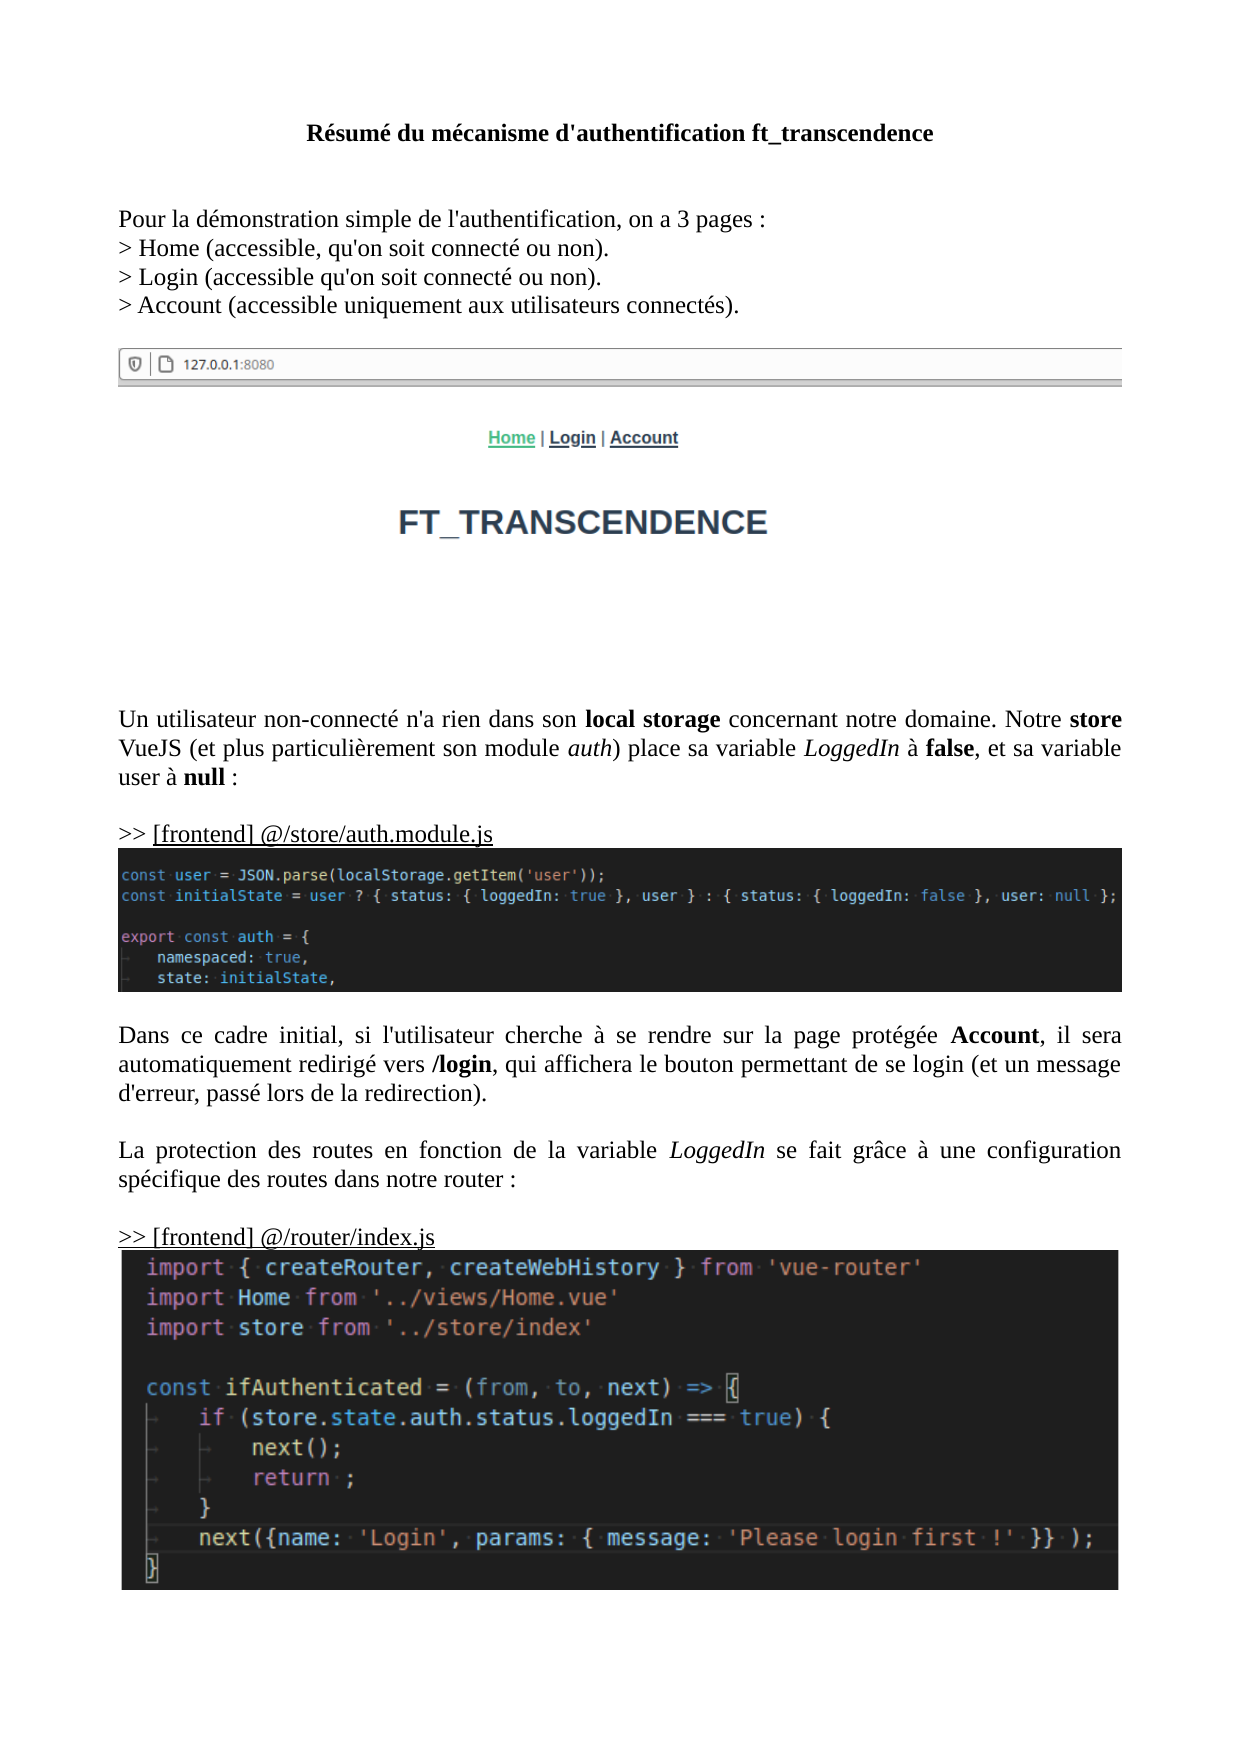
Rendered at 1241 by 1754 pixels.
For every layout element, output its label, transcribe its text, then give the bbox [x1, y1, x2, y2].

text Résumé du mécanisme d'authentification ft_transcendence [118, 118, 1122, 147]
text >> [frontend] @/store/auth.module.js [118, 819, 1122, 848]
text Un utilisateur non-connecté n'a rien dans son local storage concernant notre domaine. Notre store VueJS (et plus particulièrement son module auth) place sa variable LoggedIn à false, et sa variable user à null : [118, 704, 1122, 791]
text > Login (accessible qu'on soit connecté ou non). [118, 262, 1122, 291]
text Dans ce cadre initial, si l'utilisateur cherche à se rendre sur la page protégée Account, il sera automatiquement redirigé vers /login, qui affichera le bouton permettant de se login (et un message d'erreur, passé lors de la redirection). [118, 1021, 1122, 1107]
text > Home (accessible, qu'on soit connecté ou non). [118, 233, 1122, 262]
text La protection des routes en fonction de la variable LoggedIn se fait grâce à une configuration spécifique des routes dans notre router : [118, 1136, 1122, 1193]
text Pour la démonstration simple de l'authentification, on a 3 pages : [118, 204, 1122, 233]
text >> [frontend] @/router/index.js [118, 1222, 1122, 1251]
text > Account (accessible uniquement aux utilisateurs connectés). [118, 291, 1122, 319]
